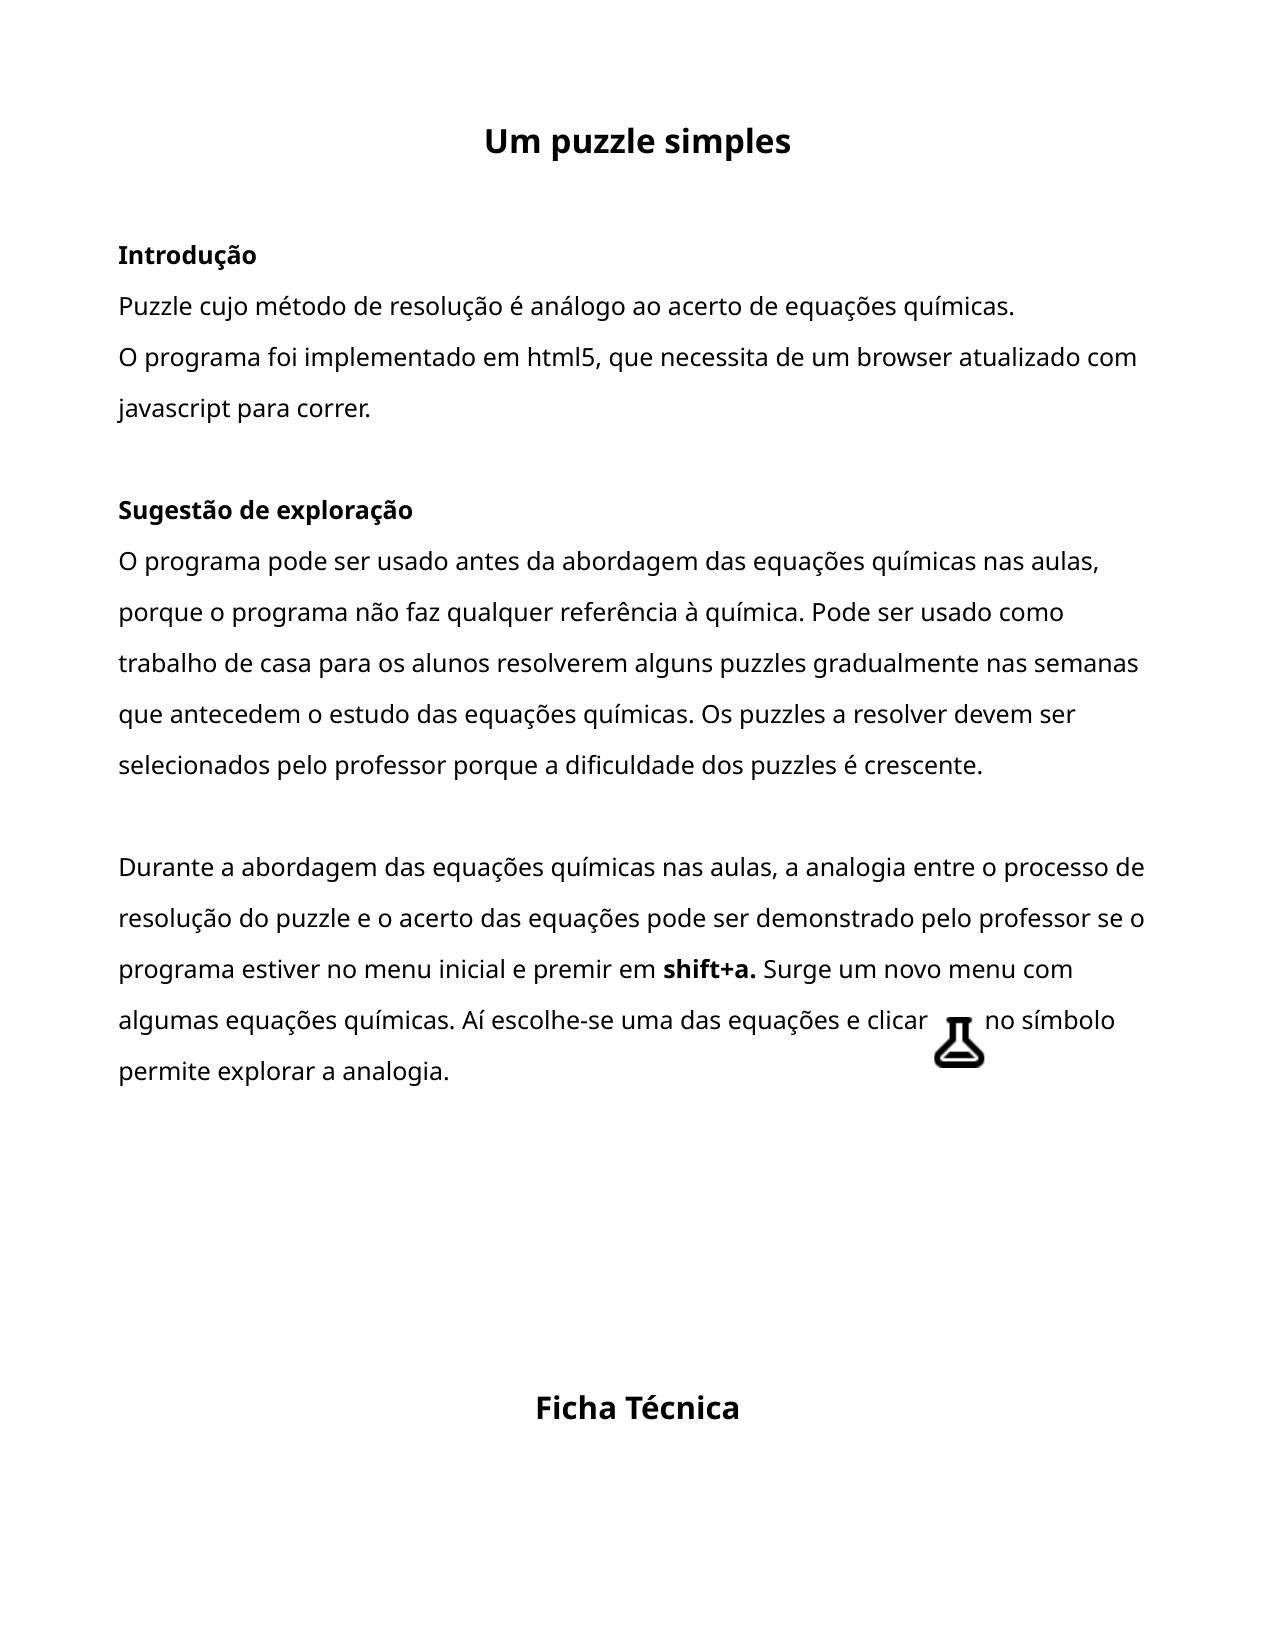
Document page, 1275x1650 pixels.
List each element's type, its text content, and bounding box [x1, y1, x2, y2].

text Ficha Técnica [118, 1386, 1157, 1428]
text Um puzzle simples [118, 118, 1157, 163]
text Durante a abordagem das equações químicas nas aulas, a analogia entre o processo de resolução do puzzle e o acerto das equações pode ser demonstrado pelo professor se o programa estiver no menu inicial e premir em shift+a. Surge um novo menu com algumas equações químicas. Aí escolhe-se uma das equações e clicar no símbolo permite explorar a analogia. [118, 850, 1157, 1088]
text O programa foi implementado em html5, que necessita de um browser atualizado com javascript para correr. [118, 339, 1157, 424]
text O programa pode ser usado antes da abordagem das equações químicas nas aulas, porque o programa não faz qualquer referência à química. Pode ser usado como trabalho de casa para os alunos resolverem alguns puzzles gradualmente nas semanas que antecedem o estudo das equações químicas. Os puzzles a resolver devem ser selecionados pelo professor porque a dificuldade dos puzzles é crescente. [118, 543, 1157, 782]
text Introdução [118, 237, 1157, 271]
text Puzzle cujo método de resolução é análogo ao acerto de equações químicas. [118, 288, 1157, 322]
picture [934, 1017, 985, 1068]
text Sugestão de exploração [118, 492, 1157, 527]
